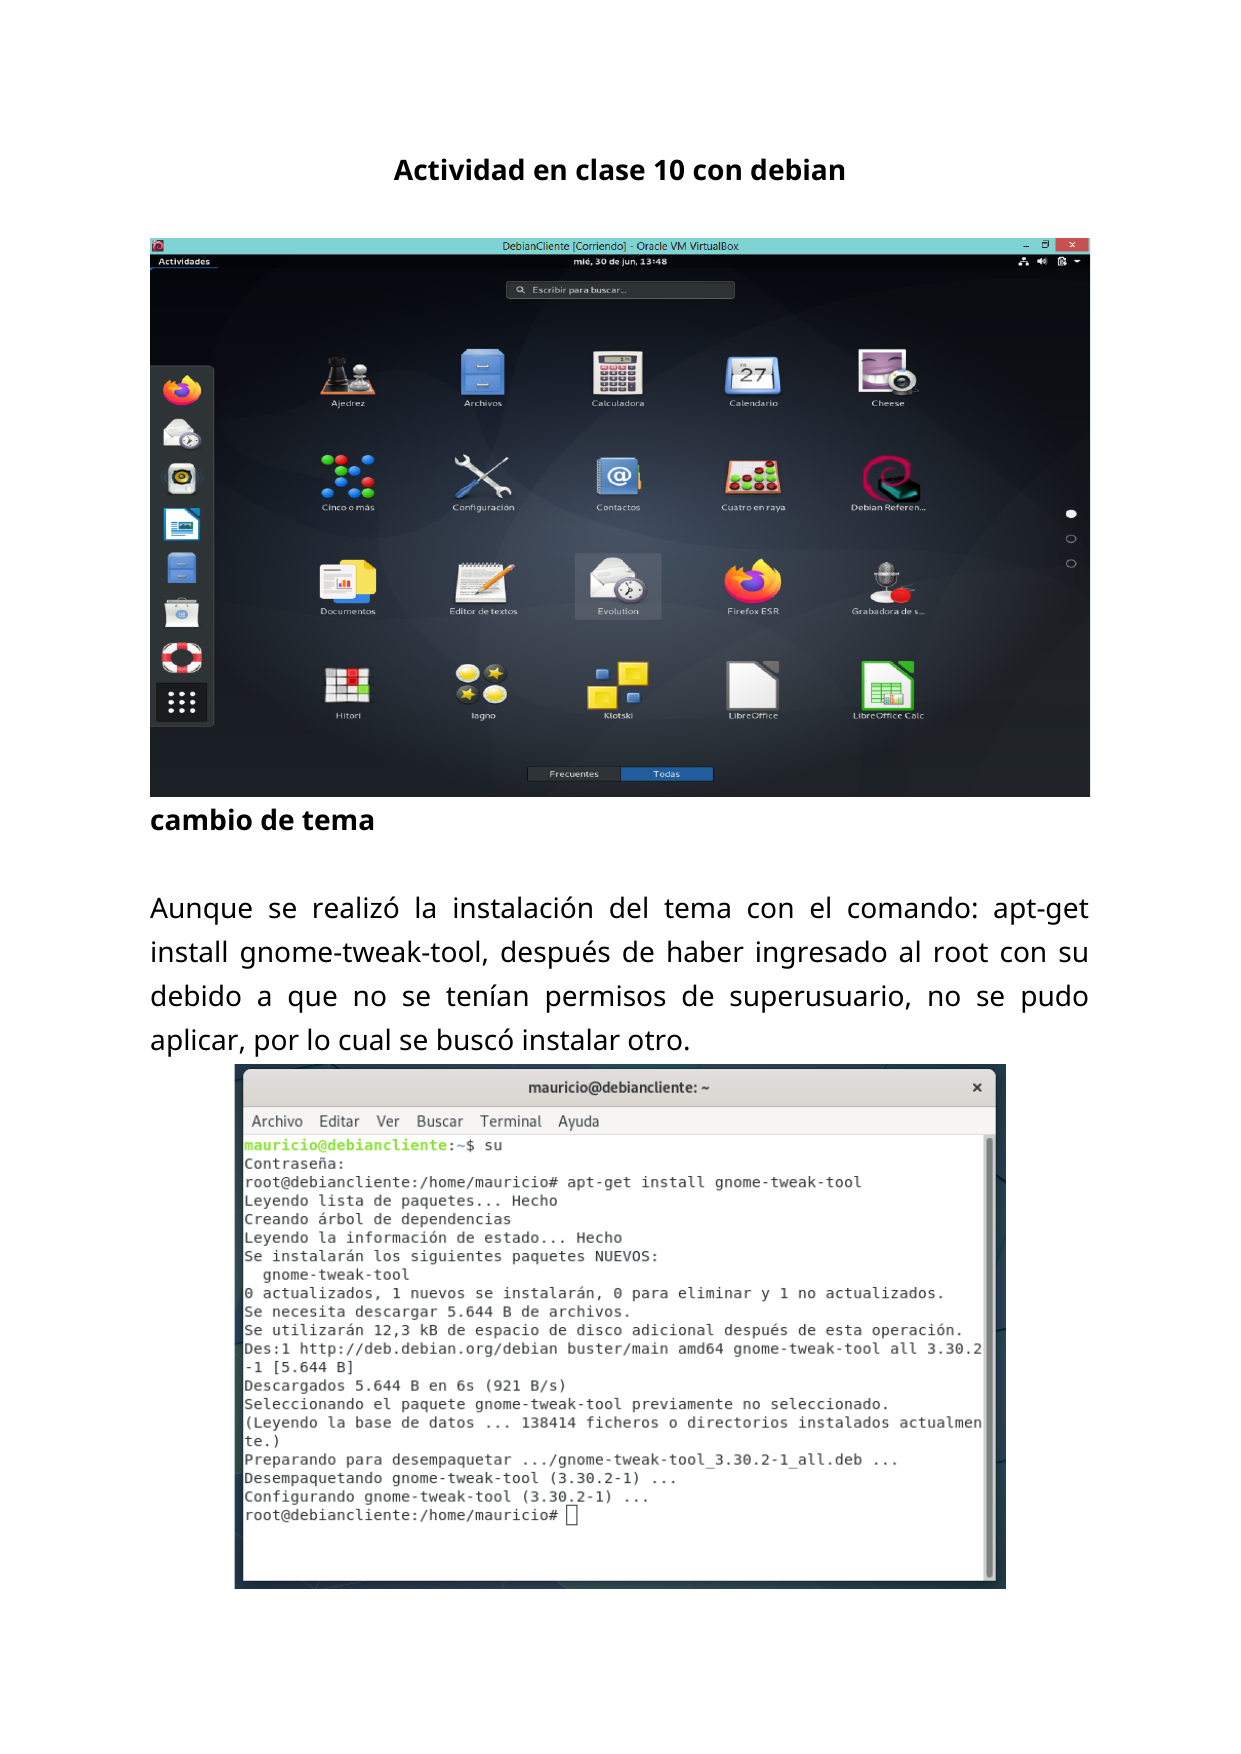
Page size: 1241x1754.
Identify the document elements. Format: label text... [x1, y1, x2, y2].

text Aunque se realizó la instalación del tema con el comando: apt-get install gnome-tweak-tool, después de haber ingresado al root con su debido a que no se tenían permisos de superusuario, no se pudo aplicar, por lo cual se buscó instalar otro. [150, 888, 1090, 1059]
picture [150, 238, 1091, 797]
picture [234, 1064, 1006, 1589]
text Actividad en clase 10 con debian [150, 150, 1090, 188]
text cambio de tema [150, 800, 1090, 839]
